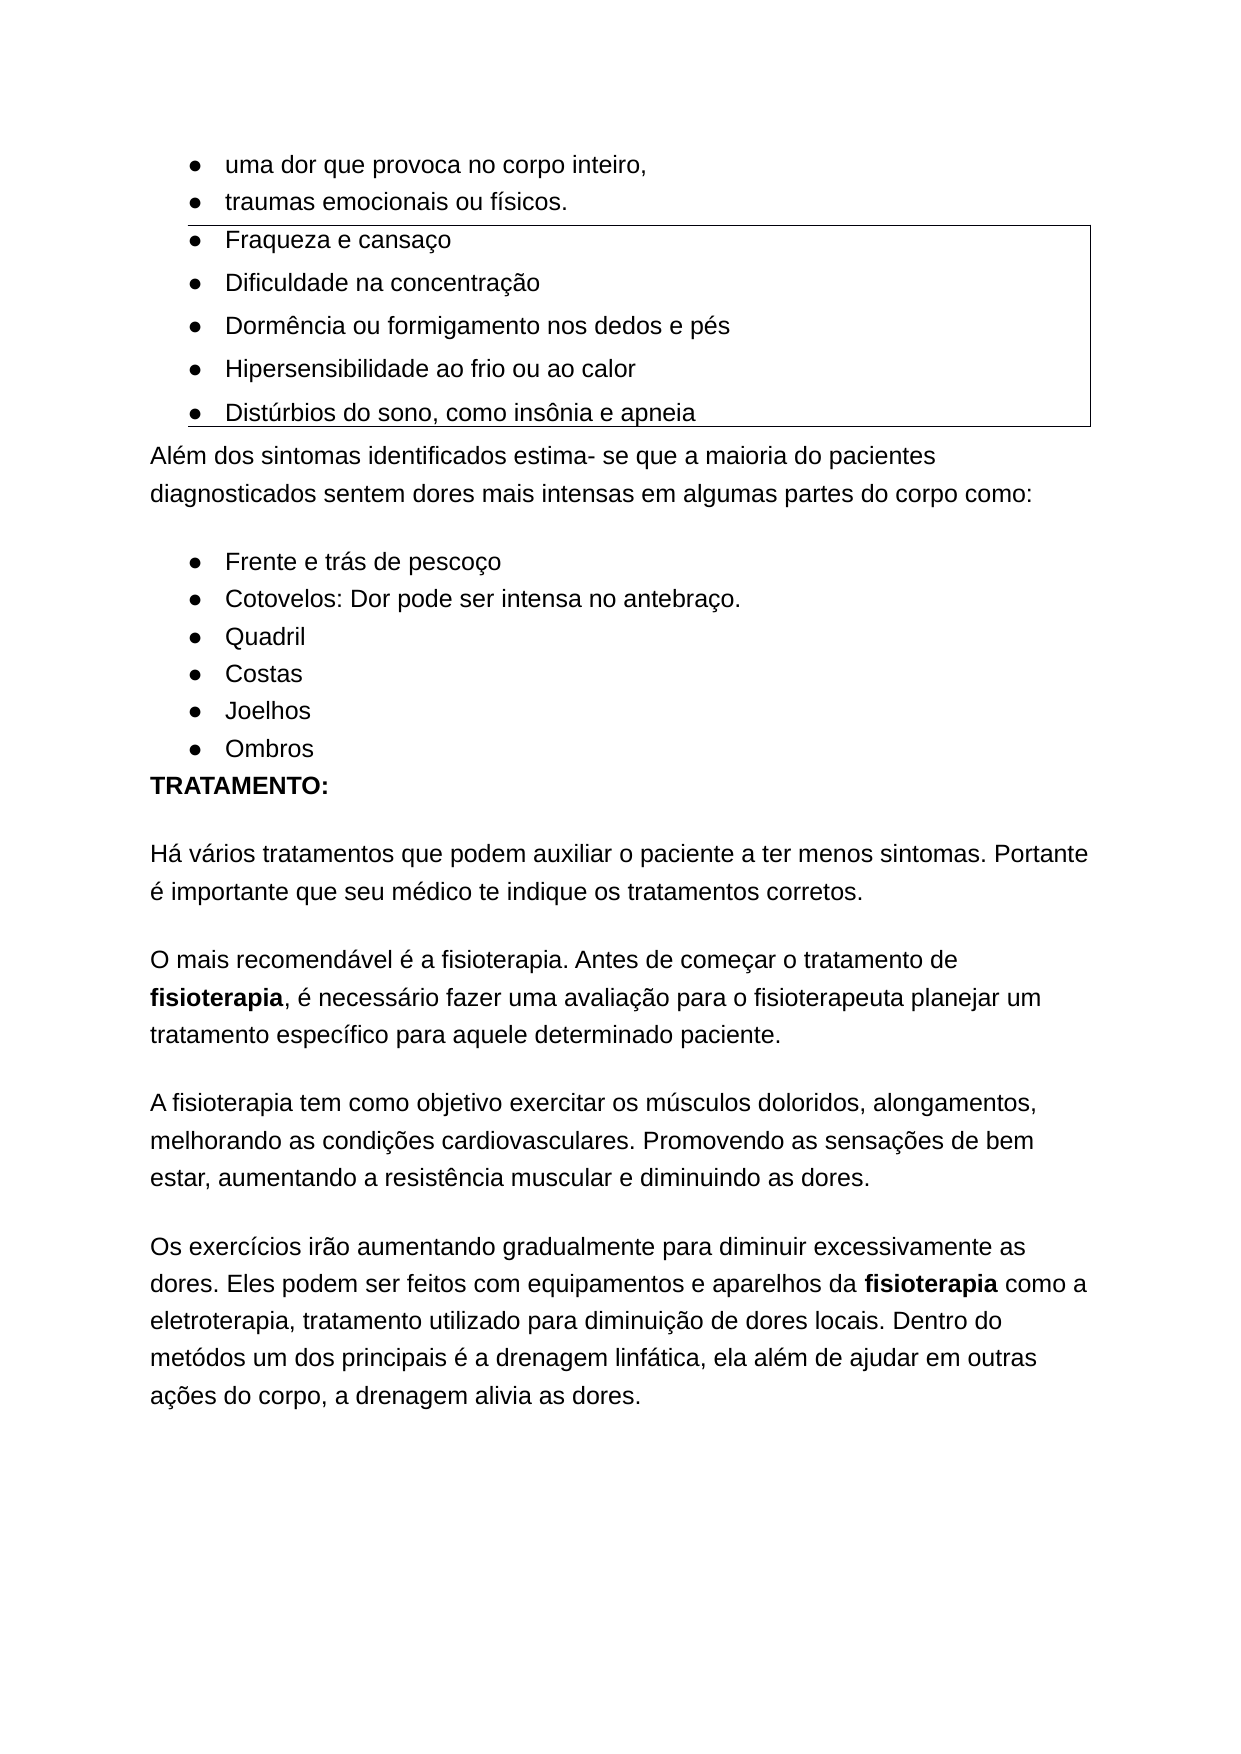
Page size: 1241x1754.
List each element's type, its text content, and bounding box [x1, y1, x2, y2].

text O mais recomendável é a fisioterapia. Antes de começar o tratamento de fisioterapia, é necessário fazer uma avaliação para o fisioterapeuta planejar um tratamento específico para aquele determinado paciente. [150, 945, 1090, 1048]
list Ombros [187, 733, 1090, 762]
text A fisioterapia tem como objetivo exercitar os músculos doloridos, alongamentos, melhorando as condições cardiovasculares. Promovendo as sensações de bem estar, aumentando a resistência muscular e diminuindo as dores. [150, 1088, 1090, 1192]
list Cotovelos: Dor pode ser intensa no antebraço. [187, 584, 1090, 613]
list Costas [187, 659, 1090, 688]
list traumas emocionais ou físicos. [187, 187, 1090, 216]
list Hipersensibilidade ao frio ou ao calor [187, 354, 1090, 383]
list Distúrbios do sono, como insônia e apneia [187, 397, 1090, 427]
text Há vários tratamentos que podem auxiliar o paciente a ter menos sintomas. Portante é importante que seu médico te indique os tratamentos corretos. [150, 839, 1090, 905]
list uma dor que provoca no corpo inteiro, [187, 150, 1090, 179]
list Dificuldade na concentração [187, 268, 1090, 297]
text Além dos sintomas identificados estima- se que a maioria do pacientes diagnosticados sentem dores mais intensas em algumas partes do corpo como: [150, 441, 1090, 507]
list Fraqueza e cansaço [187, 226, 1090, 254]
list Quadril [187, 622, 1090, 650]
list Joelhos [187, 696, 1090, 725]
text Os exercícios irão aumentando gradualmente para diminuir excessivamente as dores. Eles podem ser feitos com equipamentos e aparelhos da fisioterapia como a eletroterapia, tratamento utilizado para diminuição de dores locais. Dentro do metódos um dos principais é a drenagem linfática, ela além de ajudar em outras ações do corpo, a drenagem alivia as dores. [150, 1231, 1090, 1409]
text TRATAMENTO: [150, 771, 1090, 799]
list Dormência ou formigamento nos dedos e pés [187, 311, 1090, 340]
list Frente e trás de pescoço [187, 547, 1090, 576]
